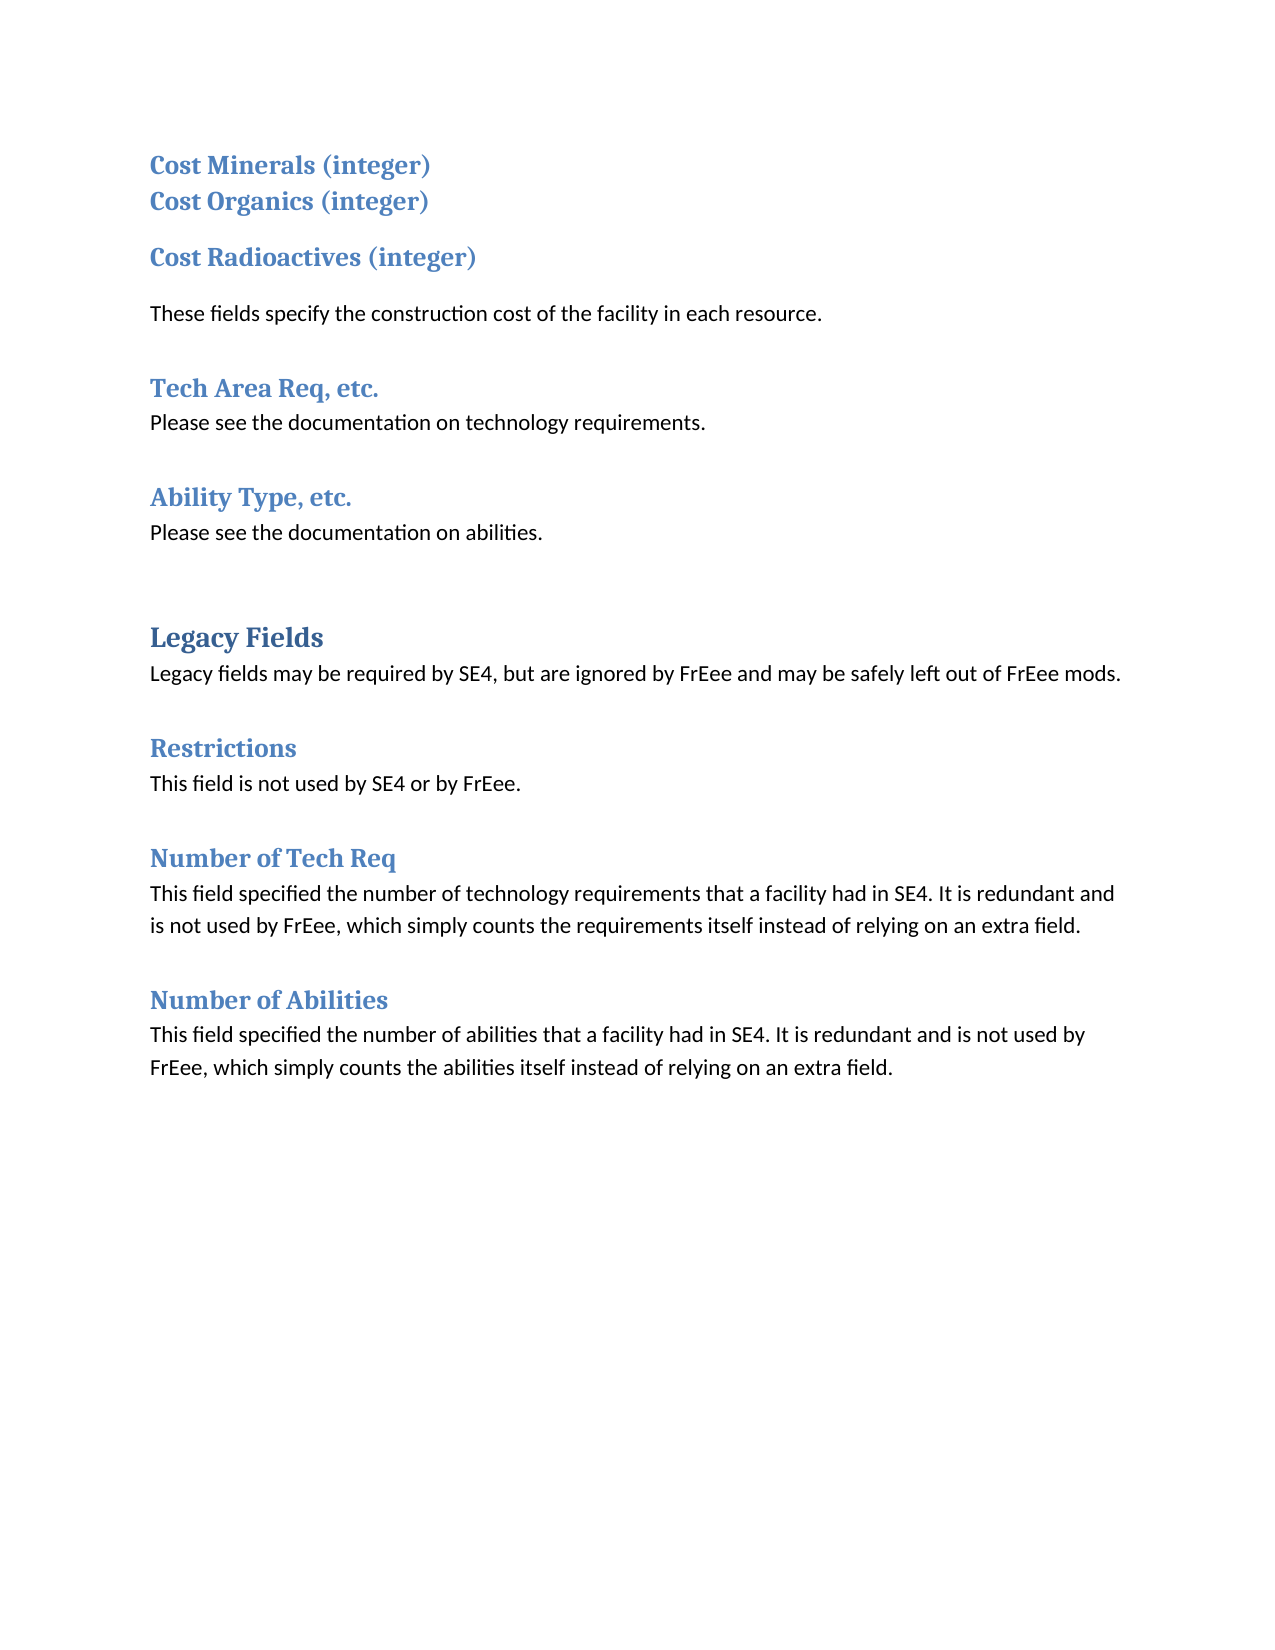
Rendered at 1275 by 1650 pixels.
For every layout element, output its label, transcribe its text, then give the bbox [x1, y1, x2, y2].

subtitle Number of Tech Req [150, 843, 1125, 874]
text This field specified the number of technology requirements that a facility had in SE4. It is redundant and is not used by FrEee, which simply counts the requirements itself instead of relying on an extra field. [150, 879, 1125, 939]
subtitle Tech Area Req, etc. [150, 373, 1125, 404]
subtitle Cost Radioactives (integer) [150, 242, 1125, 273]
text Please see the documentation on abilities. [150, 518, 1125, 546]
subtitle Restrictions [150, 733, 1125, 764]
subtitle Cost Minerals (integer) [150, 150, 1125, 181]
subtitle Number of Abilities [150, 985, 1125, 1016]
text Legacy fields may be required by SE4, but are ignored by FrEee and may be safely left out of FrEee mods. [150, 659, 1125, 688]
subtitle Legacy Fields [150, 621, 1125, 654]
subtitle Ability Type, etc. [150, 482, 1125, 513]
text Please see the documentation on technology requirements. [150, 408, 1125, 436]
subtitle Cost Organics (integer) [150, 186, 1125, 217]
text These fields specify the construction cost of the facility in each resource. [150, 299, 1125, 327]
text This field specified the number of abilities that a facility had in SE4. It is redundant and is not used by FrEee, which simply counts the abilities itself instead of relying on an extra field. [150, 1021, 1125, 1081]
text This field is not used by SE4 or by FrEee. [150, 769, 1125, 797]
